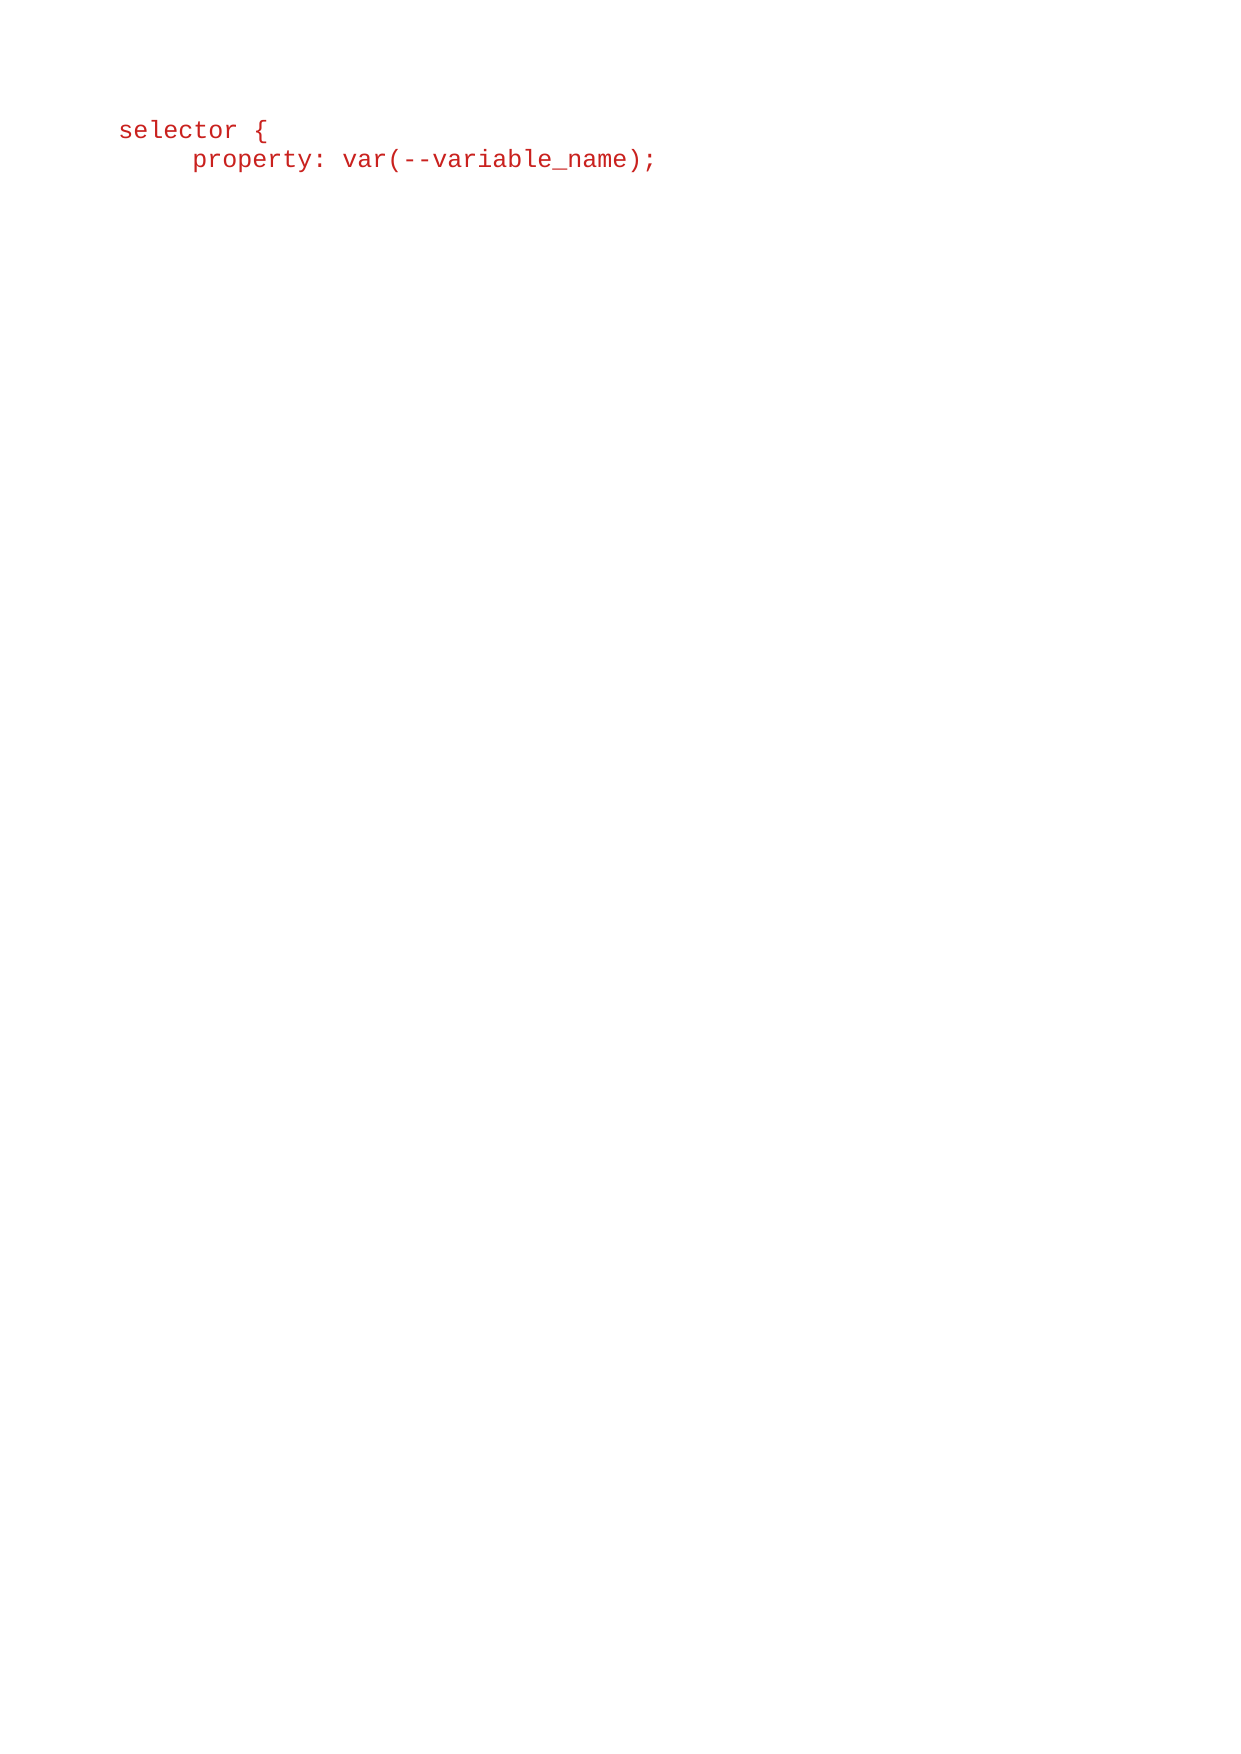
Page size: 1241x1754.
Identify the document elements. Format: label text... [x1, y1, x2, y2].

text selector { [118, 118, 1122, 146]
text property: var(--variable_name); [118, 146, 1122, 175]
